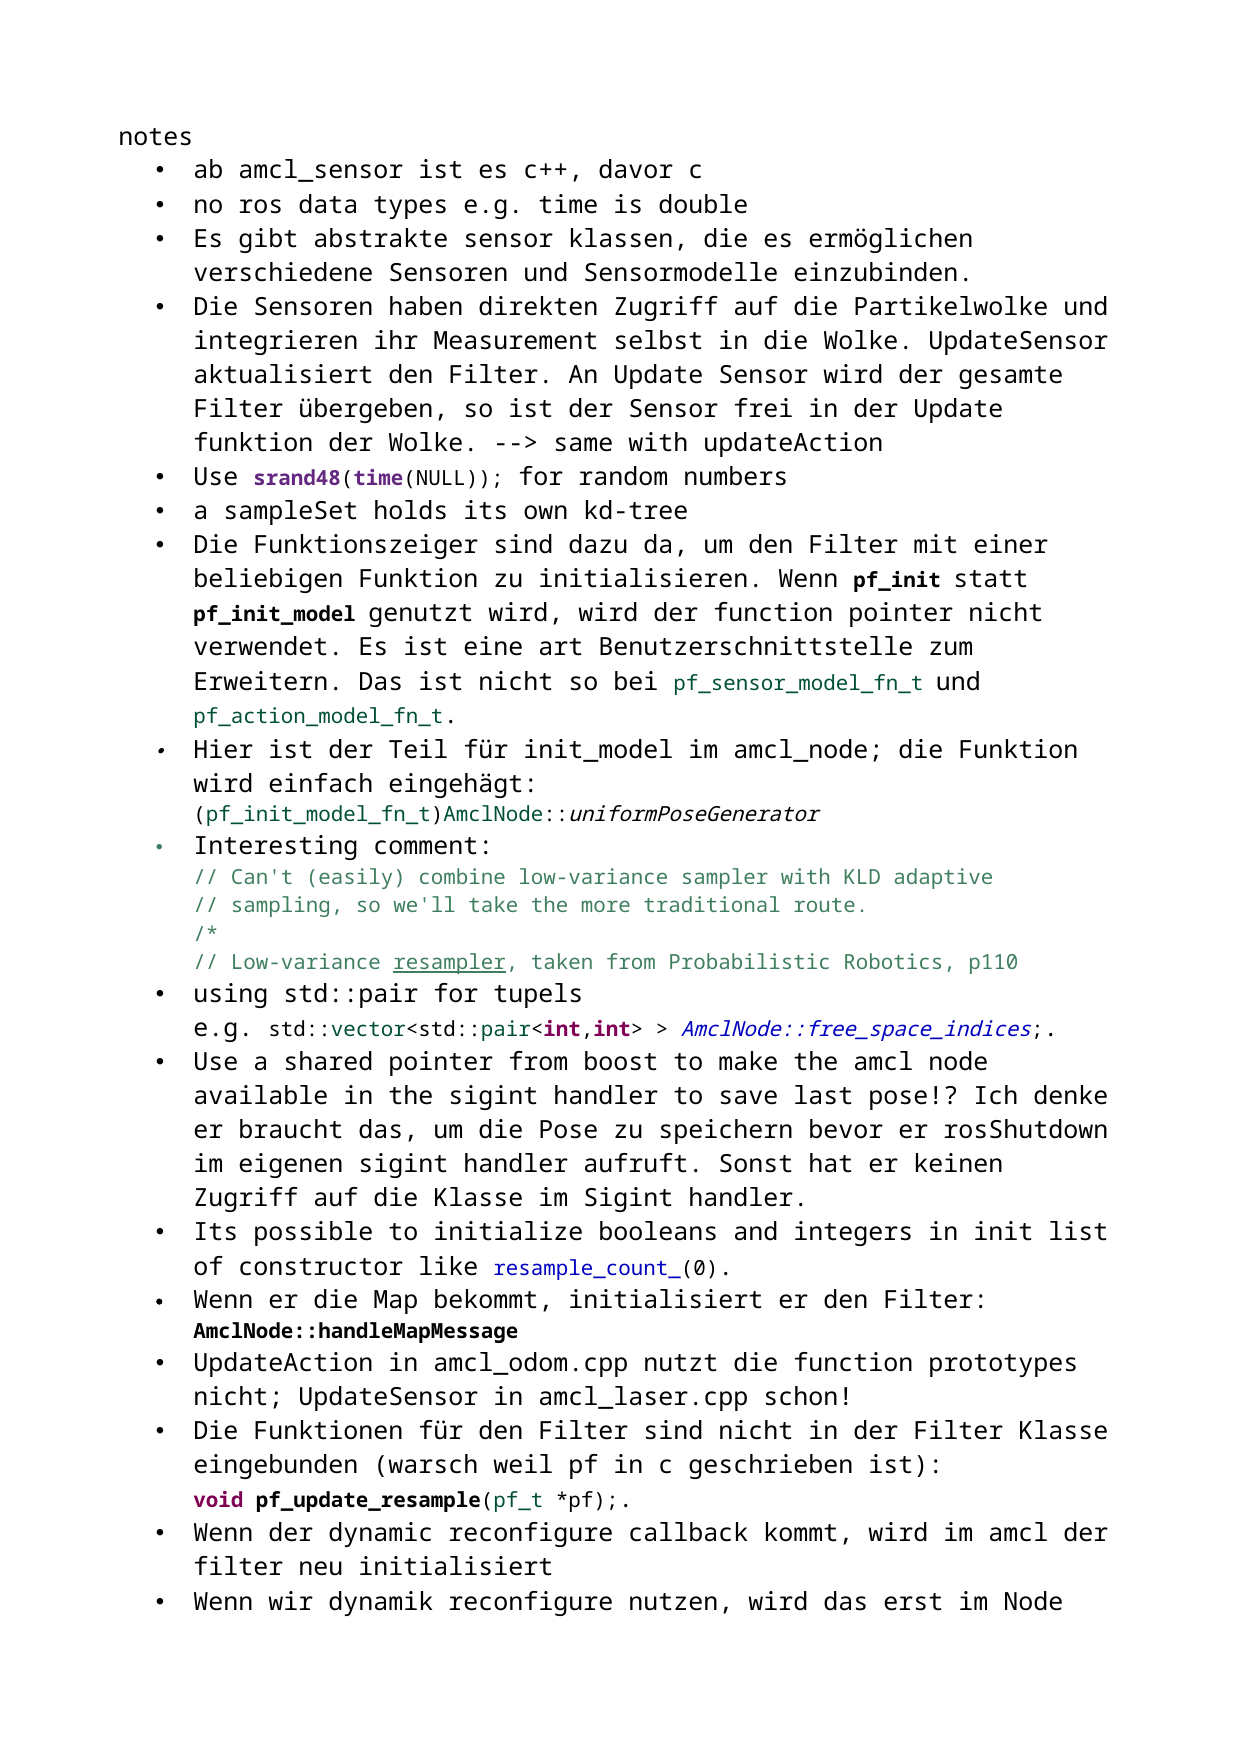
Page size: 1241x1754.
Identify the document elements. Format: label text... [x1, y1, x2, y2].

list Die Funktionen für den Filter sind nicht in der Filter Klasse eingebunden (warsch weil pf in c geschrieben ist): void pf_update_resample(pf_t *pf);. [156, 1413, 1122, 1515]
list Interesting comment: // Can't (easily) combine low-variance sampler with KLD adaptive [156, 828, 1122, 890]
list no ros data types e.g. time is double [156, 186, 1122, 220]
list using std::pair for tupels e.g. std::vector<std::pair<int,int> > AmclNode::free_space_indices;. [156, 976, 1122, 1044]
list Use a shared pointer from boost to make the amcl node available in the sigint handler to save last pose!? Ich denke er braucht das, um die Pose zu speichern bevor er rosShutdown im eigenen sigint handler aufruft. Sonst hat er keinen Zugriff auf die Klasse im Sigint handler. [156, 1044, 1122, 1214]
list Wenn wir dynamik reconfigure nutzen, wird das erst im Node [156, 1583, 1122, 1617]
list Wenn der dynamic reconfigure callback kommt, wird im amcl der filter neu initialisiert [156, 1515, 1122, 1583]
text /* [118, 919, 1122, 947]
list Die Sensoren haben direkten Zugriff auf die Partikelwolke und integrieren ihr Measurement selbst in die Wolke. UpdateSensor aktualisiert den Filter. An Update Sensor wird der gesamte Filter übergeben, so ist der Sensor frei in der Update funktion der Wolke. --> same with updateAction [156, 288, 1122, 459]
text // Low-variance resampler, taken from Probabilistic Robotics, p110 [118, 947, 1122, 976]
list a sampleSet holds its own kd-tree [156, 493, 1122, 527]
list Wenn er die Map bekommt, initialisiert er den Filter: AmclNode::handleMapMessage [156, 1282, 1122, 1345]
list Use srand48(time(NULL)); for random numbers [156, 459, 1122, 493]
list UpdateAction in amcl_odom.cpp nutzt die function prototypes nicht; UpdateSensor in amcl_laser.cpp schon! [156, 1345, 1122, 1413]
list Hier ist der Teil für init_model im amcl_node; die Funktion wird einfach eingehägt: (pf_init_model_fn_t)AmclNode::uniformPoseGenerator [156, 731, 1122, 828]
text notes [118, 118, 1122, 152]
list Its possible to initialize booleans and integers in init list of constructor like resample_count_(0). [156, 1214, 1122, 1282]
list ab amcl_sensor ist es c++, davor c [156, 152, 1122, 186]
list Es gibt abstrakte sensor klassen, die es ermöglichen verschiedene Sensoren und Sensormodelle einzubinden. [156, 220, 1122, 288]
list Die Funktionszeiger sind dazu da, um den Filter mit einer beliebigen Funktion zu initialisieren. Wenn pf_init statt pf_init_model genutzt wird, wird der function pointer nicht verwendet. Es ist eine art Benutzerschnittstelle zum Erweitern. Das ist nicht so bei pf_sensor_model_fn_t und pf_action_model_fn_t. [156, 527, 1122, 731]
text // sampling, so we'll take the more traditional route. [118, 890, 1122, 919]
